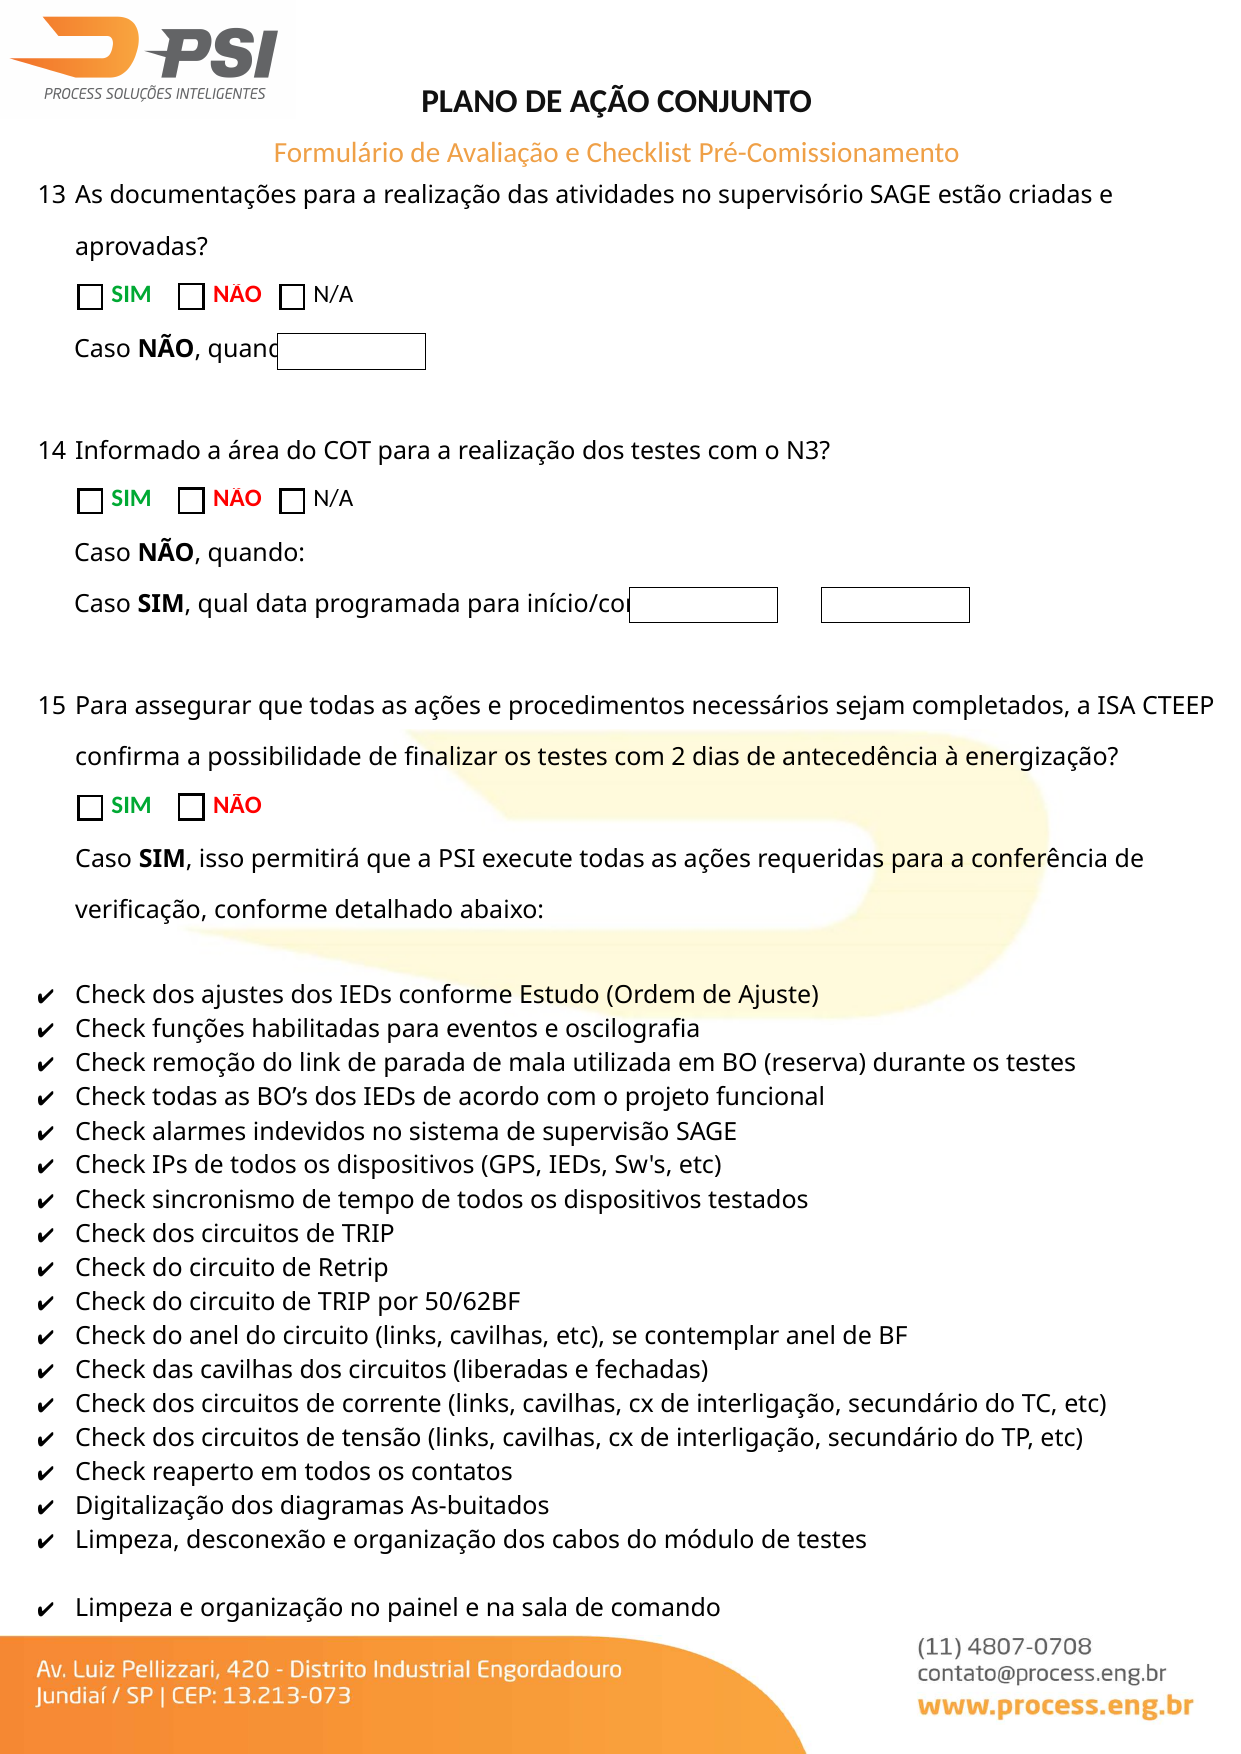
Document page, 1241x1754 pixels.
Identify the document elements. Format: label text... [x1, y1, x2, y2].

picture [177, 773, 1064, 841]
list Para assegurar que todas as ações e procedimentos necessários sejam completados, a ISA CTEEP confirma a possibilidade de finalizar os testes com 2 dias de antecedência à energização? [37, 688, 1240, 773]
text Caso NÃO, quando: [0, 330, 1240, 364]
picture [0, 1635, 1241, 1754]
list Check IPs de todos os dispositivos (GPS, IEDs, Sw's, etc) [37, 1147, 1240, 1181]
list Check remoção do link de parada de mala utilizada em BO (reserva) durante os testes [37, 1045, 1240, 1079]
list Check alarmes indevidos no sistema de supervisão SAGE [37, 1113, 1240, 1147]
list Check dos circuitos de tensão (links, cavilhas, cx de interligação, secundário do TP, etc) [37, 1420, 1240, 1454]
list Limpeza, desconexão e organização dos cabos do módulo de testes [37, 1522, 1240, 1590]
list Caso SIM, isso permitirá que a PSI execute todas as ações requeridas para a conferência de verificação, conforme detalhado abaixo: [37, 841, 1240, 926]
list Informado a área do COT para a realização dos testes com o N3? [37, 432, 1240, 466]
list Check dos circuitos de TRIP [37, 1215, 1240, 1249]
list Check dos circuitos de corrente (links, cavilhas, cx de interligação, secundário do TC, etc) [37, 1386, 1240, 1420]
text Caso SIM, qual data programada para início/conclusão: a [0, 586, 1240, 619]
list Check do anel do circuito (links, cavilhas, etc), se contemplar anel de BF [37, 1317, 1240, 1352]
picture [0, 0, 296, 119]
list As documentações para a realização das atividades no supervisório SAGE estão criadas e aprovadas? [37, 177, 1240, 262]
list Check todas as BO’s dos IEDs de acordo com o projeto funcional [37, 1079, 1240, 1113]
list Check reaperto em todos os contatos [37, 1454, 1240, 1488]
list Digitalização dos diagramas As-buitados [37, 1488, 1240, 1522]
list Check sincronismo de tempo de todos os dispositivos testados [37, 1181, 1240, 1215]
list Check funções habilitadas para eventos e oscilografia [37, 1011, 1240, 1045]
list Limpeza e organização no painel e na sala de comando [37, 1590, 1240, 1624]
list Check dos ajustes dos IEDs conforme Estudo (Ordem de Ajuste) [37, 977, 1240, 1011]
picture [177, 926, 1064, 977]
text Caso NÃO, quando: [0, 534, 1240, 568]
list Check do circuito de Retrip [37, 1249, 1240, 1283]
list Check do circuito de TRIP por 50/62BF [37, 1283, 1240, 1317]
list Check das cavilhas dos circuitos (liberadas e fechadas) [37, 1352, 1240, 1386]
